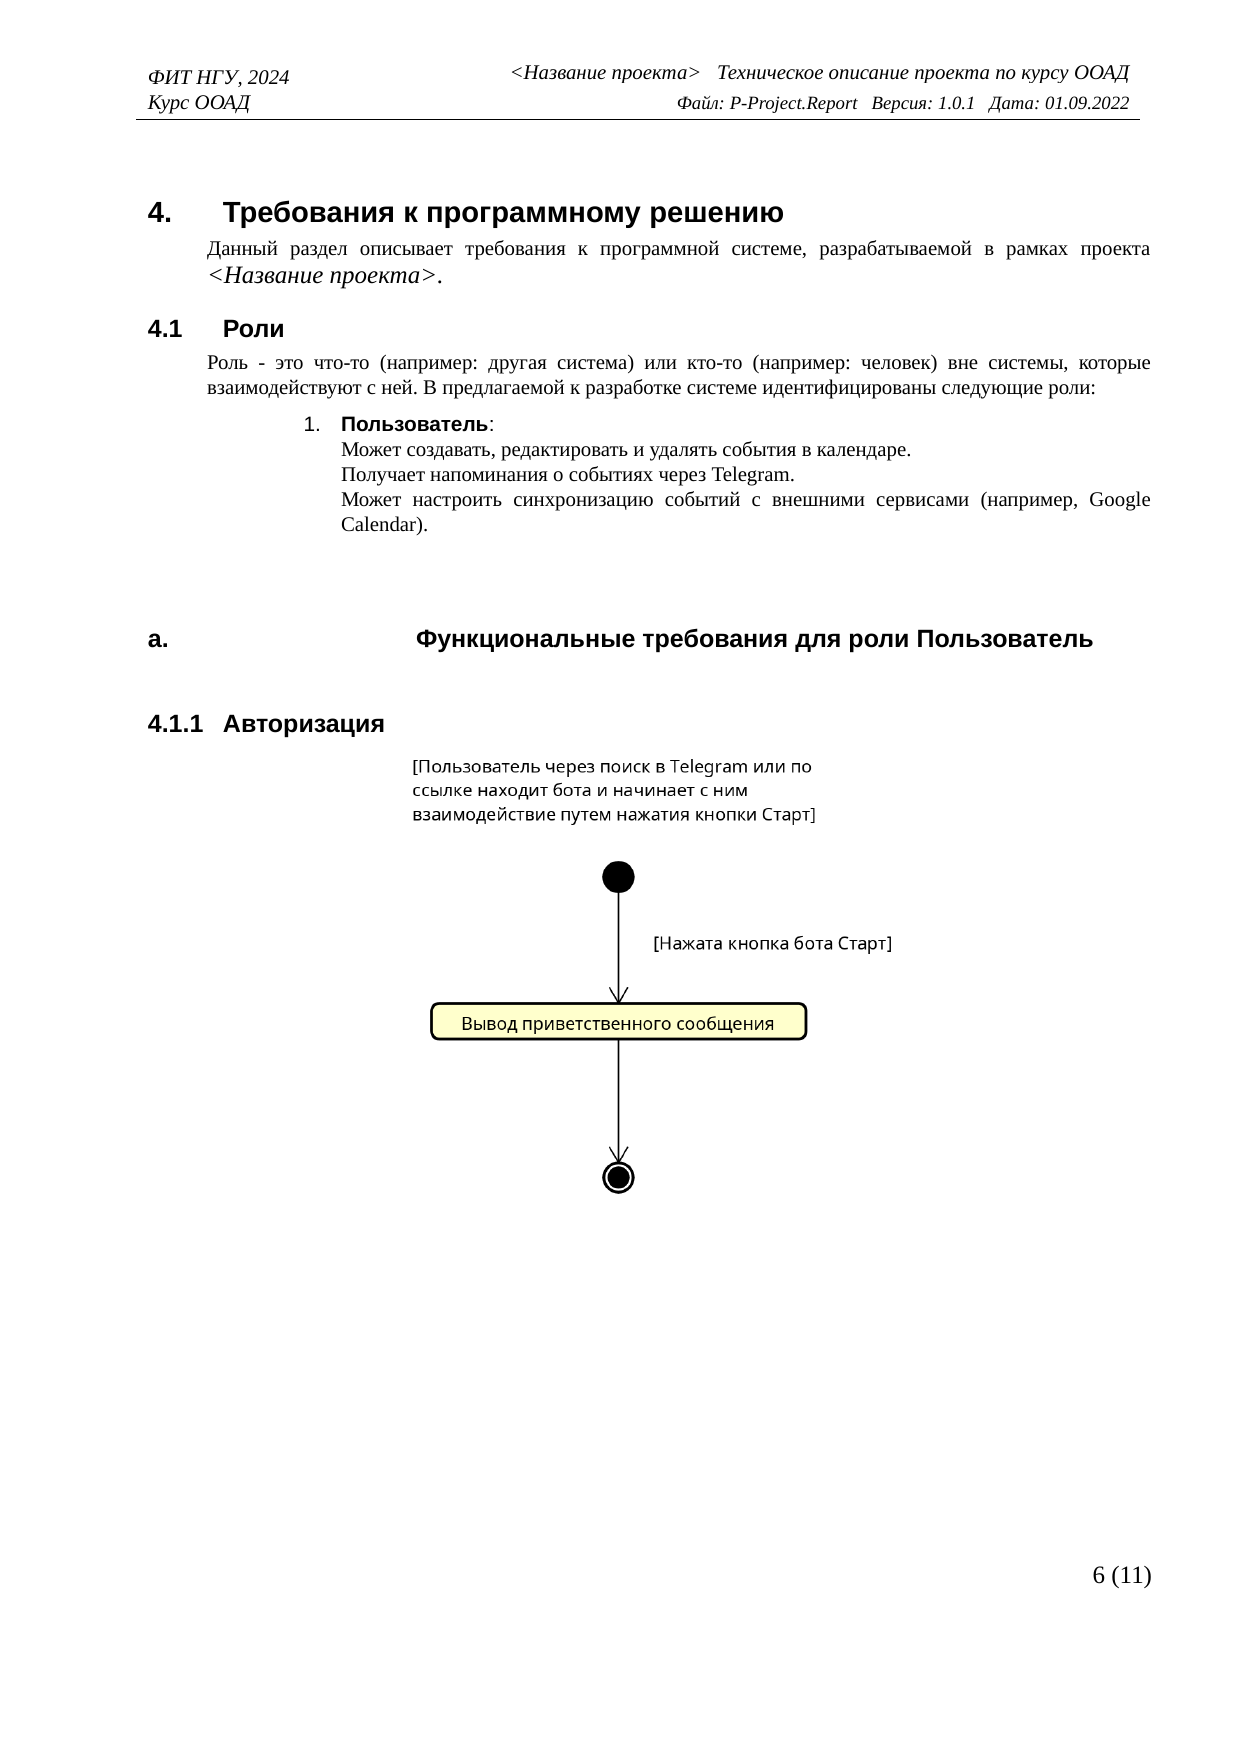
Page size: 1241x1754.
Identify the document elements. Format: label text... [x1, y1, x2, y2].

list Может настроить синхронизацию событий с внешними сервисами (например, Google Calendar). [303, 486, 1152, 536]
text Данный раздел описывает требования к программной системе, разрабатываемой в рамках проекта <Название проекта>. [207, 235, 1152, 289]
subtitle Требования к программному решению [148, 195, 1152, 229]
subtitle Роли [148, 314, 1152, 342]
subtitle Авторизация [148, 709, 1152, 737]
list Может создавать, редактировать и удалять события в календаре. [303, 436, 1152, 461]
subtitle Функциональные требования для роли Пользователь [148, 624, 1152, 652]
list Пользователь: [303, 411, 1152, 436]
list Получает напоминания о событиях через Telegram. [303, 461, 1152, 486]
text Роль - это что-то (например: другая система) или кто-то (например: человек) вне системы, которые взаимодействуют с ней. В предлагаемой к разработке системе идентифицированы следующие роли: [207, 349, 1152, 399]
picture [396, 743, 903, 1217]
